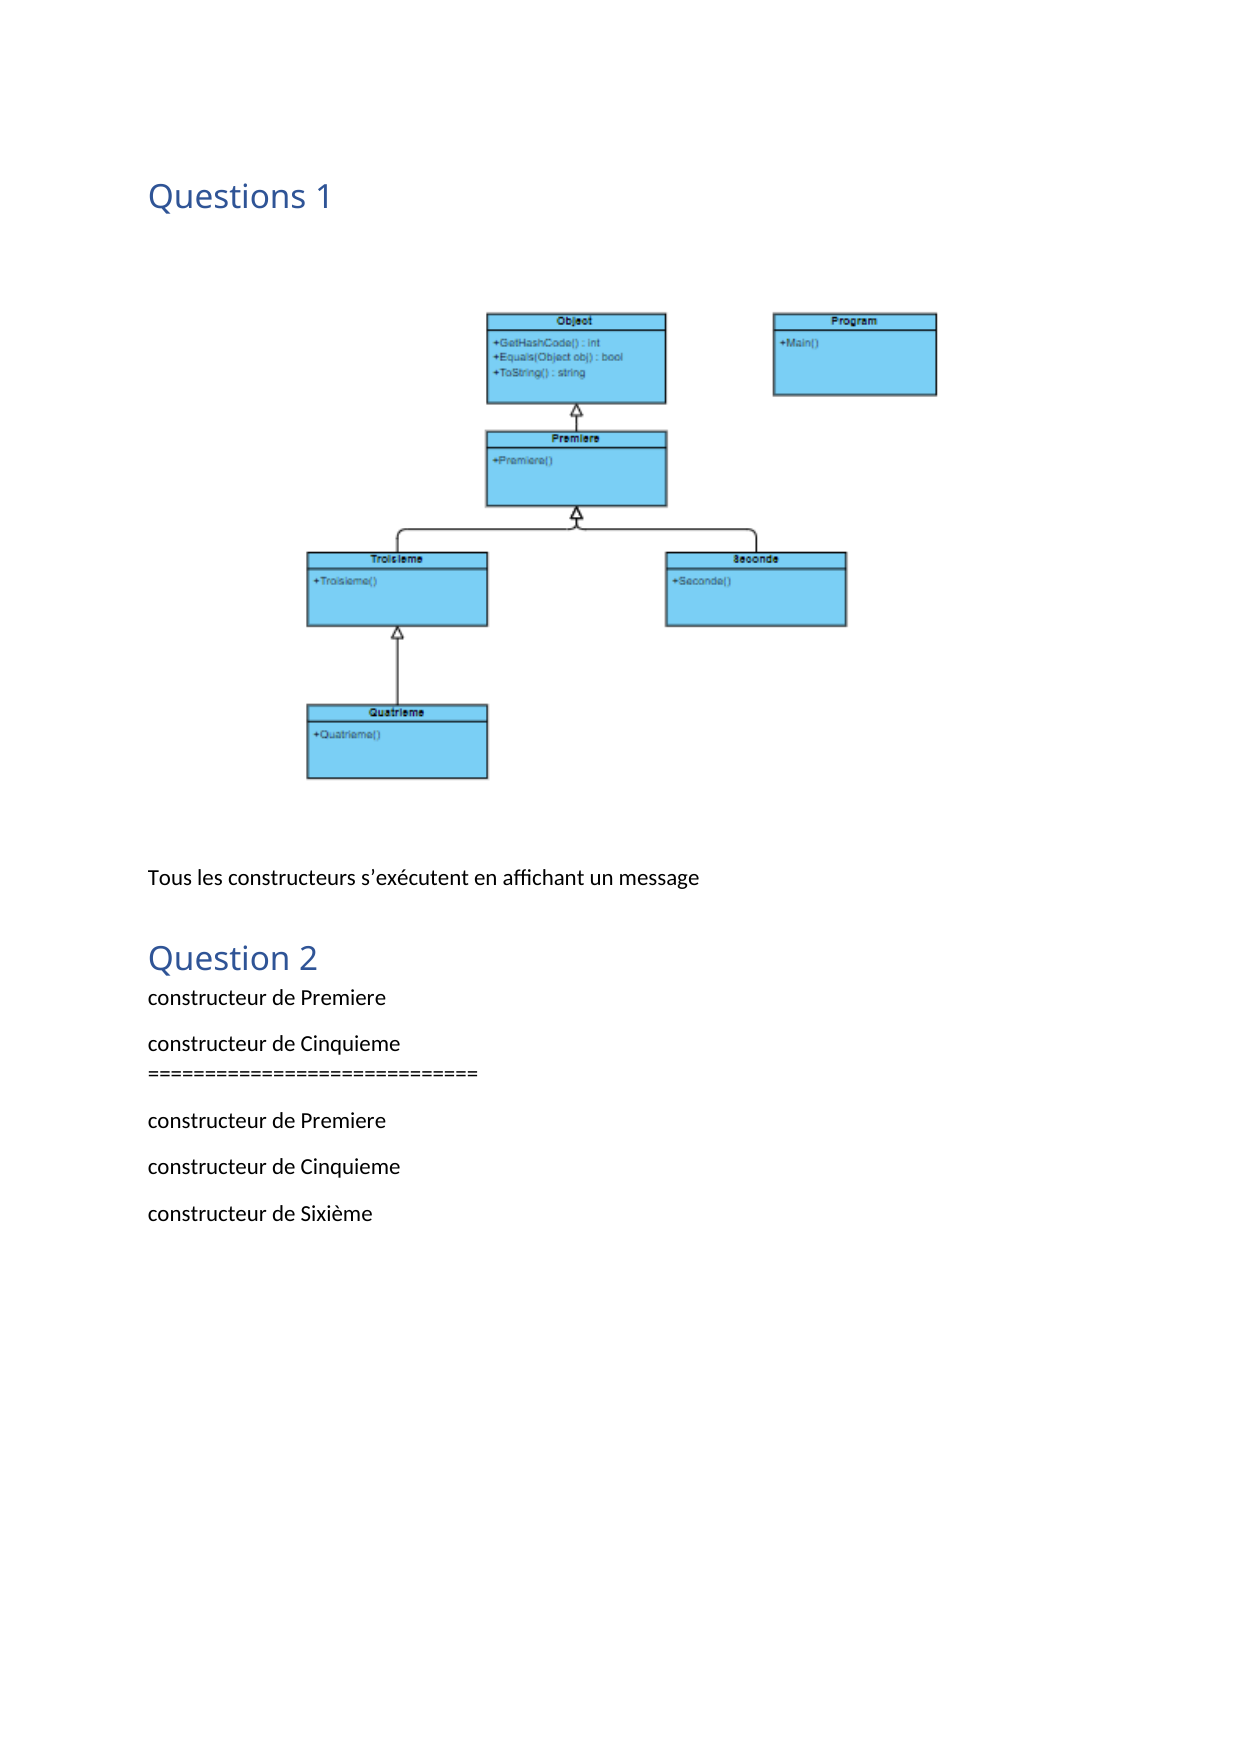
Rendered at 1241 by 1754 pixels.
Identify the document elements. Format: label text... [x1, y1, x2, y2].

text constructeur de Premiere [148, 983, 1093, 1011]
subtitle Questions 1 [148, 173, 1093, 218]
text constructeur de Premiere [148, 1106, 1093, 1134]
text constructeur de Sixième [148, 1199, 1093, 1227]
text constructeur de Cinquieme [148, 1152, 1093, 1181]
subtitle Question 2 [148, 934, 1093, 980]
text constructeur de Cinquieme ============================= [148, 1029, 1093, 1087]
text Tous les constructeurs s’exécutent en affichant un message [148, 863, 1093, 891]
